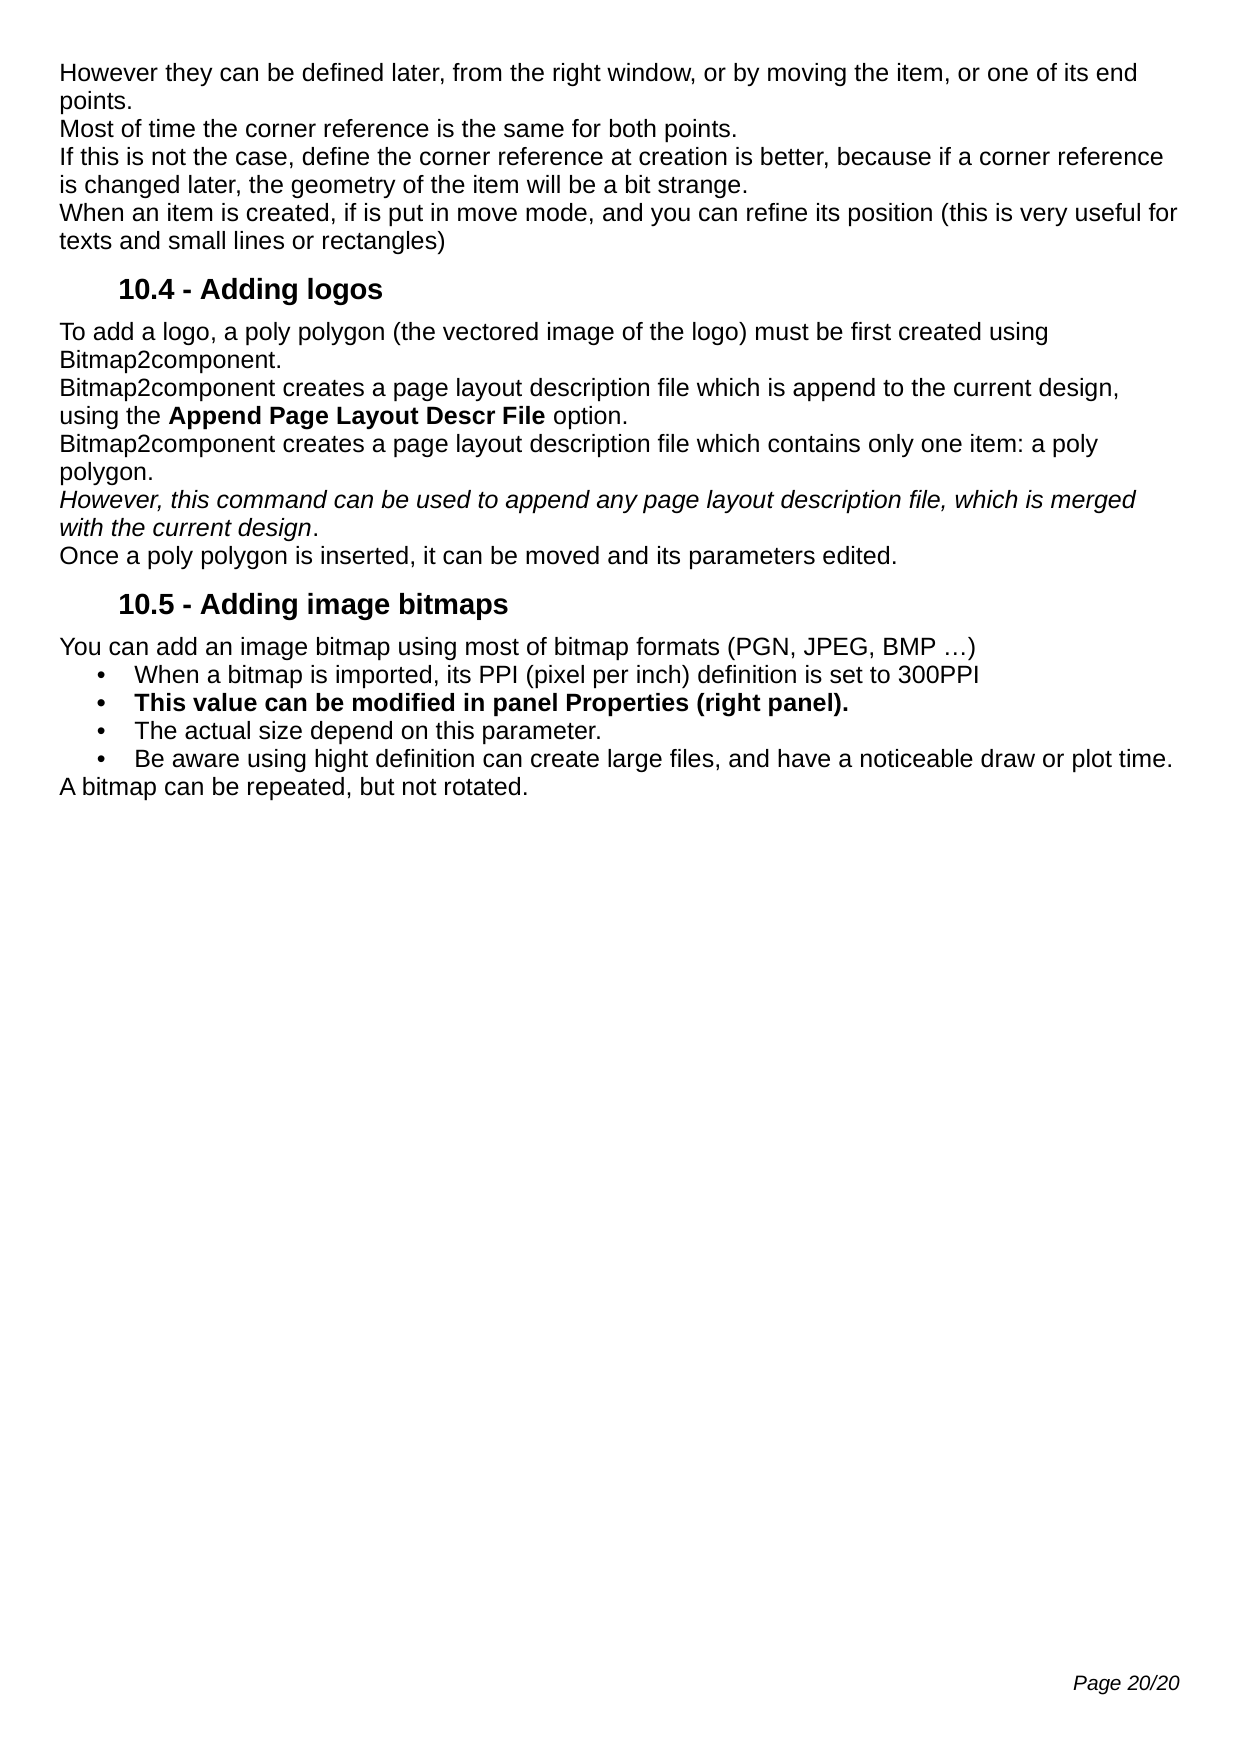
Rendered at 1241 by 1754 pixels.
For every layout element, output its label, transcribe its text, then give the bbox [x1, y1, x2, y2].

text A bitmap can be repeated, but not rotated. [59, 773, 1181, 801]
text However they can be defined later, from the right window, or by moving the item, or one of its end points. [59, 59, 1181, 115]
list When a bitmap is imported, its PPI (pixel per inch) definition is set to 300PPI [97, 661, 1181, 689]
text To add a logo, a poly polygon (the vectored image of the logo) must be first created using Bitmap2component. [59, 318, 1181, 374]
text You can add an image bitmap using most of bitmap formats (PGN, JPEG, BMP …) [59, 633, 1181, 661]
text However, this command can be used to append any page layout description file, which is merged with the current design. [59, 486, 1181, 542]
text Bitmap2component creates a page layout description file which contains only one item: a poly polygon. [59, 430, 1181, 486]
subtitle Adding logos [118, 273, 1181, 305]
subtitle Adding image bitmaps [118, 588, 1181, 620]
text If this is not the case, define the corner reference at creation is better, because if a corner reference is changed later, the geometry of the item will be a bit strange. [59, 143, 1181, 199]
list Be aware using hight definition can create large files, and have a noticeable draw or plot time. [97, 745, 1181, 773]
list The actual size depend on this parameter. [97, 717, 1181, 745]
text Once a poly polygon is inserted, it can be moved and its parameters edited. [59, 542, 1181, 570]
text Bitmap2component creates a page layout description file which is append to the current design, using the Append Page Layout Descr File option. [59, 374, 1181, 430]
text When an item is created, if is put in move mode, and you can refine its position (this is very useful for texts and small lines or rectangles) [59, 199, 1181, 255]
text Most of time the corner reference is the same for both points. [59, 115, 1181, 143]
list This value can be modified in panel Properties (right panel). [97, 689, 1181, 717]
